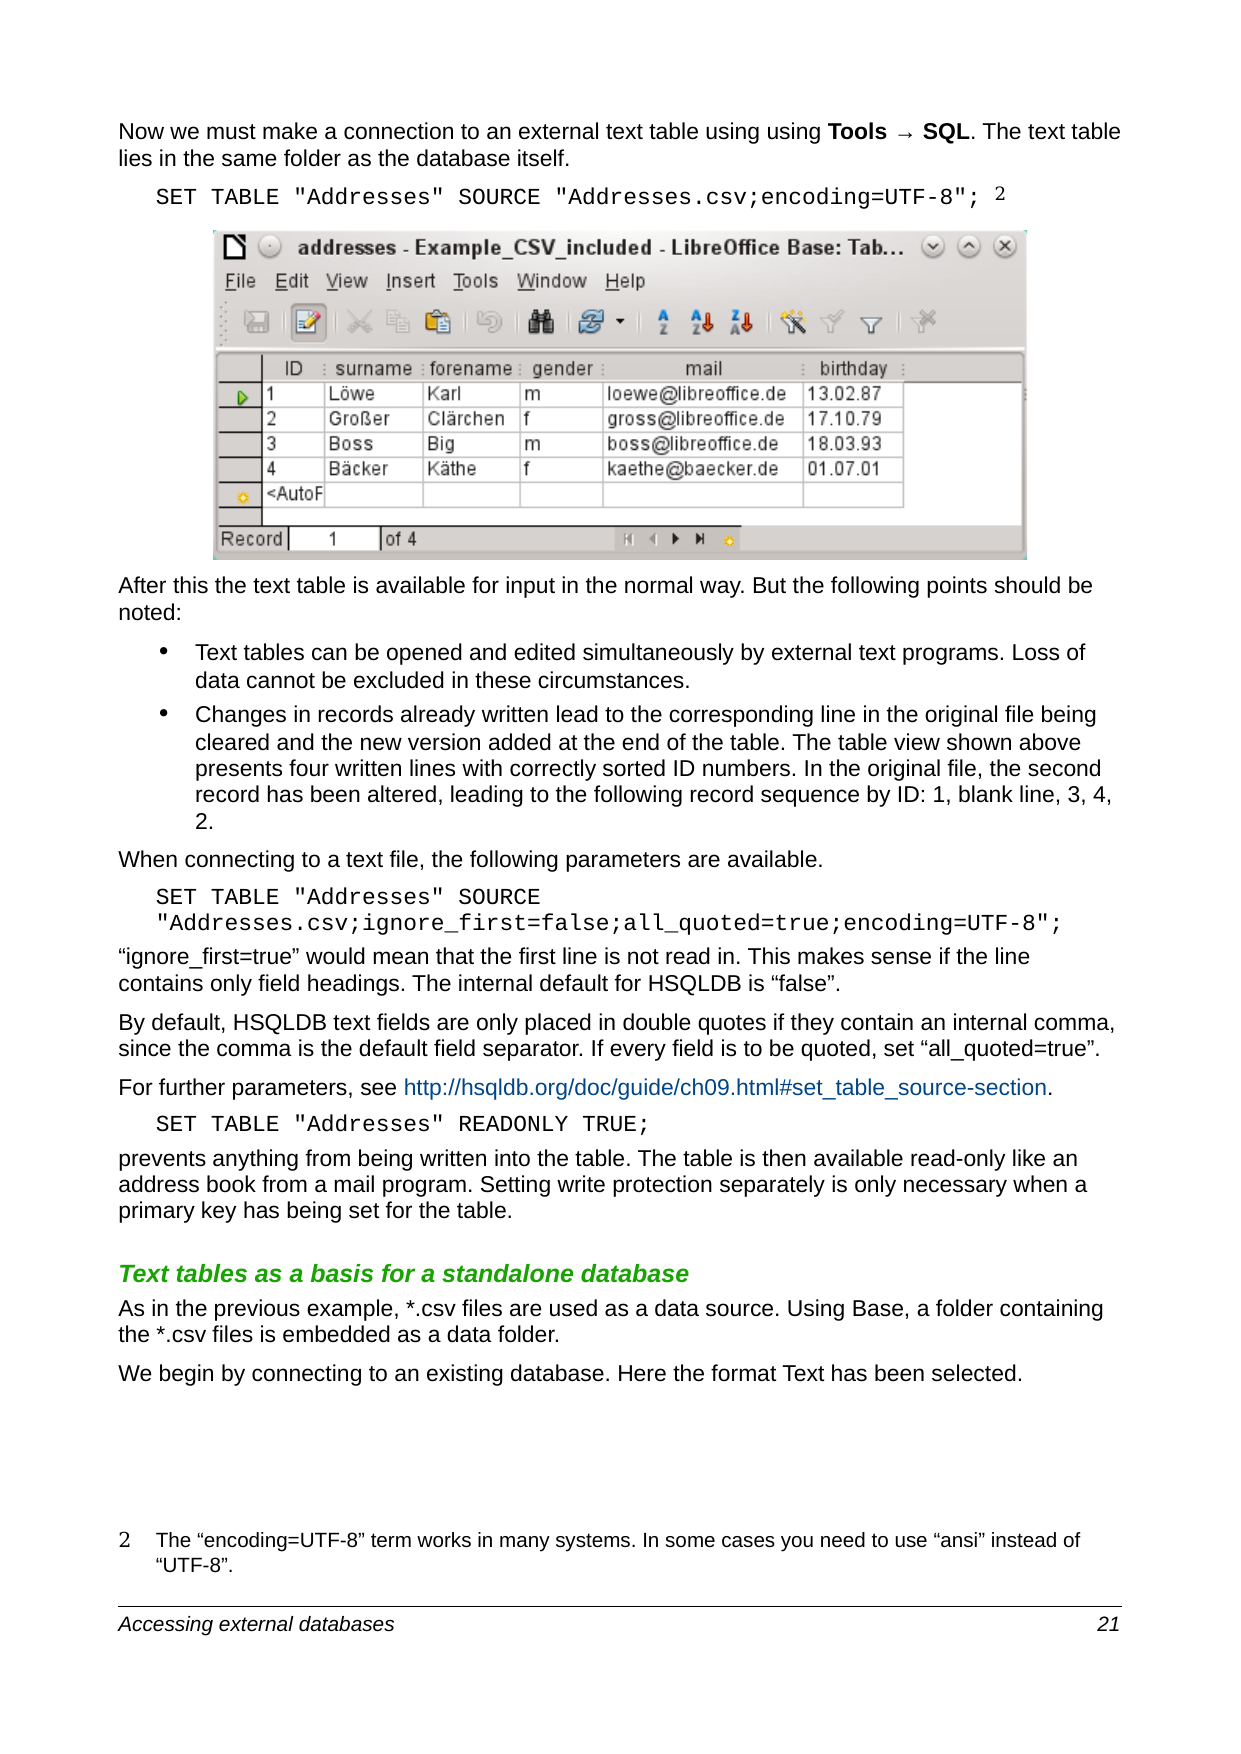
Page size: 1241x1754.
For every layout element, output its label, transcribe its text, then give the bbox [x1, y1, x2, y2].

subtitle Text tables as a basis for a standalone database [118, 1259, 1122, 1288]
text SET TABLE "Addresses" SOURCE "Addresses.csv;encoding=UTF-8"; [156, 183, 1122, 211]
text Now we must make a connection to an external text table using using Tools → SQL. The text table lies in the same folder as the database itself. [118, 118, 1122, 171]
text SET TABLE "Addresses" SOURCE "Addresses.csv;ignore_first=false;all_quoted=true;encoding=UTF-8"; [156, 885, 1122, 937]
list Changes in records already written lead to the corresponding line in the original file being cleared and the new version added at the end of the table. The table view shown above presents four written lines with correctly sorted ID numbers. In the original file, the second record has been altered, leading to the following record sequence by ID: 1, blank line, 3, 4, 2. [156, 699, 1122, 834]
text prevents anything from being written into the table. The table is then available read-only like an address book from a mail program. Setting write protection separately is only necessary when a primary key has being set for the table. [118, 1145, 1122, 1224]
list Text tables can be opened and edited simultaneously by external text programs. Loss of data cannot be excluded in these circumstances. [156, 638, 1122, 693]
text By default, HSQLDB text fields are only placed in double quotes if they contain an internal comma, since the comma is the default field separator. If every field is to be quoted, set “all_quoted=true”. [118, 1008, 1122, 1061]
picture [213, 230, 1028, 560]
text As in the previous example, *.csv files are used as a data source. Using Base, a folder containing the *.csv files is embedded as a data folder. [118, 1294, 1122, 1347]
text SET TABLE "Addresses" READONLY TRUE; [156, 1113, 1122, 1138]
text When connecting to a text file, the following parameters are available. [118, 846, 1122, 873]
text We begin by connecting to an existing database. Here the format Text has been selected. [118, 1360, 1122, 1386]
text “ignore_first=true” would mean that the first line is not read in. This makes sense if the line contains only field headings. The internal default for HSQLDB is “false”. [118, 943, 1122, 996]
text For further parameters, see http://hsqldb.org/doc/guide/ch09.html#set_table_source-section. [118, 1074, 1122, 1100]
text The “encoding=UTF-8” term works in many systems. In some cases you need to use “ansi” instead of “UTF-8”. [118, 1528, 1122, 1576]
text After this the text table is available for input in the normal way. But the following points should be noted: [118, 572, 1122, 625]
